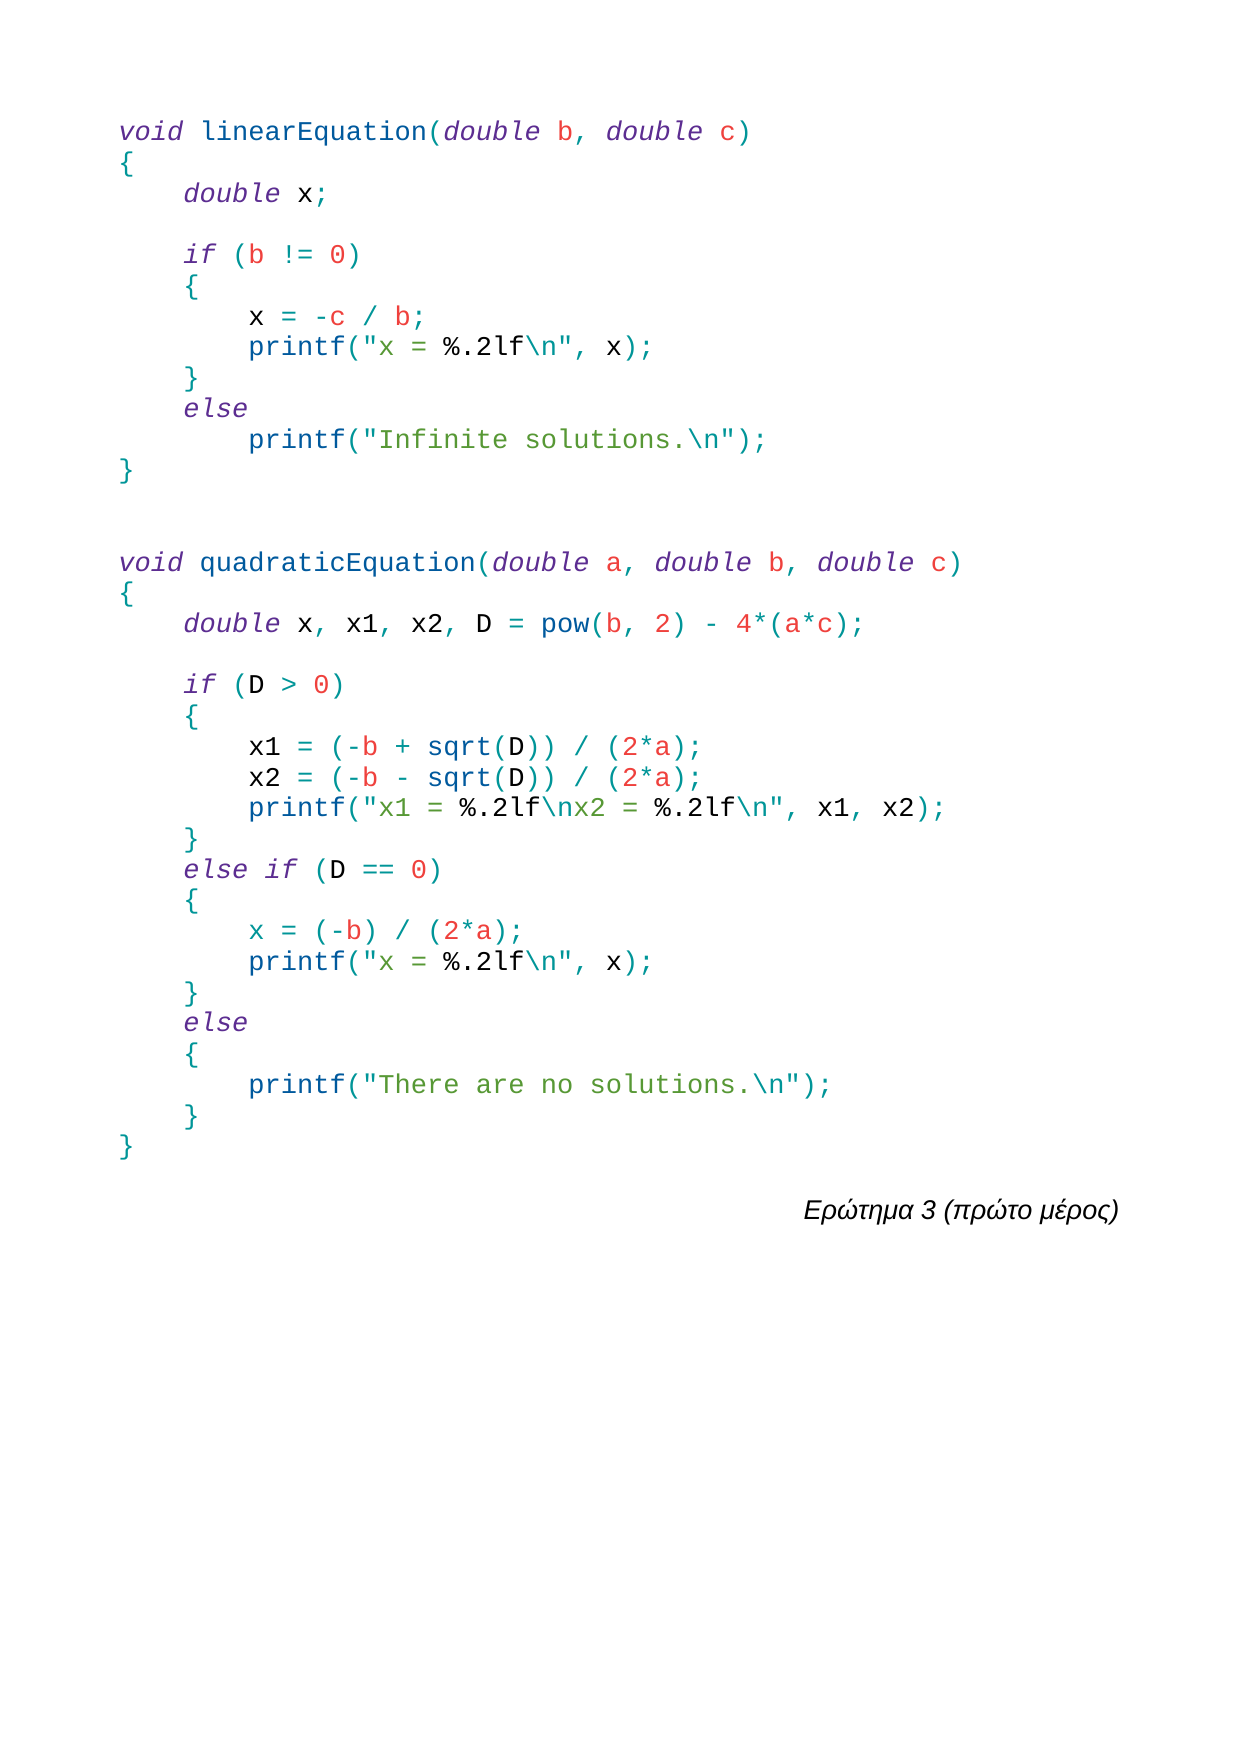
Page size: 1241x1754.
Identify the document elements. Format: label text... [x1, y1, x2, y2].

text printf("x = %.2lf\n", x); [118, 948, 1122, 978]
text x = (-b) / (2*a); [118, 917, 1122, 948]
text } [118, 978, 1122, 1009]
text } [118, 456, 1122, 487]
text x = -c / b; [118, 302, 1122, 333]
text { [118, 579, 1122, 610]
text else [118, 395, 1122, 425]
text printf("Infinite solutions.\n"); [118, 425, 1122, 456]
text { [118, 702, 1122, 733]
text } [118, 364, 1122, 395]
text if (D > 0) [118, 671, 1122, 702]
text { [118, 149, 1122, 179]
text } [118, 1101, 1122, 1132]
text x2 = (-b - sqrt(D)) / (2*a); [118, 763, 1122, 794]
text { [118, 886, 1122, 917]
text { [118, 272, 1122, 302]
text printf("x1 = %.2lf\nx2 = %.2lf\n", x1, x2); [118, 794, 1122, 825]
text } [118, 825, 1122, 856]
text Ερώτημα 3 (πρώτο μέρος) [118, 1194, 1122, 1225]
text } [118, 1132, 1122, 1163]
text x1 = (-b + sqrt(D)) / (2*a); [118, 733, 1122, 763]
text printf("x = %.2lf\n", x); [118, 333, 1122, 364]
text printf("There are no solutions.\n"); [118, 1071, 1122, 1101]
text if (b != 0) [118, 241, 1122, 272]
text double x, x1, x2, D = pow(b, 2) - 4*(a*c); [118, 610, 1122, 641]
text else [118, 1009, 1122, 1040]
text void linearEquation(double b, double c) [118, 118, 1122, 149]
text double x; [118, 179, 1122, 210]
text { [118, 1040, 1122, 1071]
text else if (D == 0) [118, 856, 1122, 886]
text void quadraticEquation(double a, double b, double c) [118, 548, 1122, 579]
